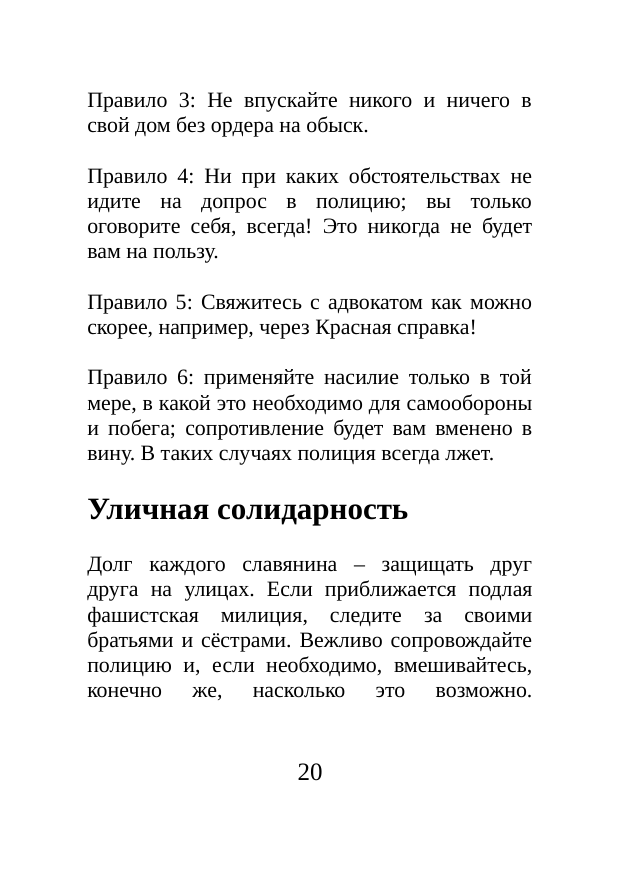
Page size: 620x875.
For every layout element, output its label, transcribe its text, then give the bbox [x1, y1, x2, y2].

text Правило 6: применяйте насилие только в той мере, в какой это необходимо для самообороны и побега; сопротивление будет вам вменено в вину. В таких случаях полиция всегда лжет. [87, 364, 532, 465]
text Правило 4: Ни при каких обстоятельствах не идите на допрос в полицию; вы только оговорите себя, всегда! Это никогда не будет вам на пользу. [87, 163, 532, 263]
text Уличная солидарность [87, 490, 532, 526]
text Долг каждого славянина – защищать друг друга на улицах. Если приближается подлая фашистская милиция, следите за своими братьями и сёстрами. Вежливо сопровождайте полицию и, если необходимо, вмешивайтесь, конечно же, насколько это возможно. [87, 551, 532, 702]
text Правило 5: Свяжитесь с адвокатом как можно скорее, например, через Красная справка! [87, 289, 532, 339]
text Правило 3: Не впускайте никого и ничего в свой дом без ордера на обыск. [87, 87, 532, 137]
